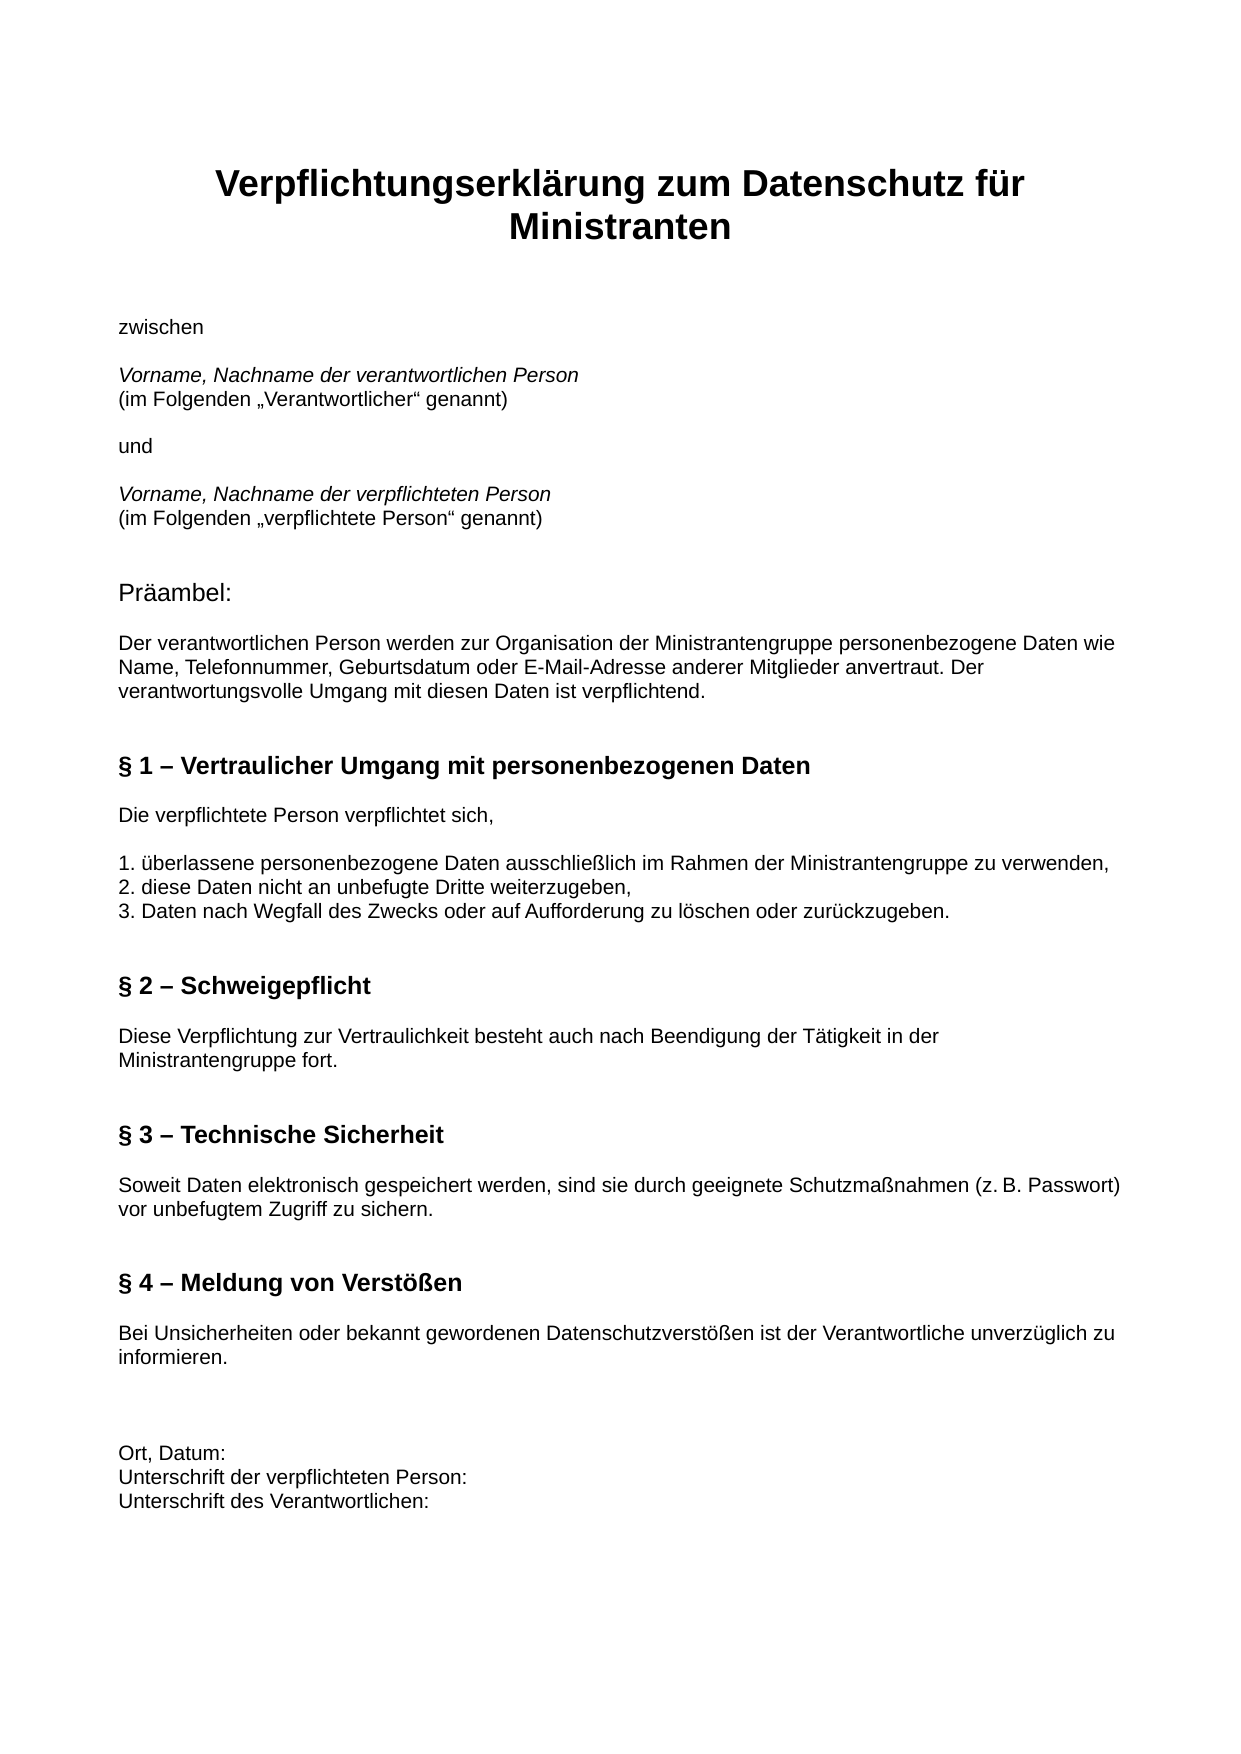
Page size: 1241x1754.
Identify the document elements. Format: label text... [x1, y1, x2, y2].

text Vorname, Nachname der verantwortlichen Person [118, 362, 1122, 386]
text 2. diese Daten nicht an unbefugte Dritte weiterzugeben, [118, 875, 1122, 899]
text Diese Verpflichtung zur Vertraulichkeit besteht auch nach Beendigung der Tätigkeit in der Ministrantengruppe fort. [118, 1024, 1122, 1072]
text Ort, Datum: [118, 1441, 1122, 1465]
text Der verantwortlichen Person werden zur Organisation der Ministrantengruppe personenbezogene Daten wie Name, Telefonnummer, Geburtsdatum oder E-Mail-Adresse anderer Mitglieder anvertraut. Der verantwortungsvolle Umgang mit diesen Daten ist verpflichtend. [118, 631, 1122, 703]
text (im Folgenden „verpflichtete Person“ genannt) [118, 506, 1122, 530]
text Präambel: [118, 578, 1122, 607]
text § 4 – Meldung von Verstößen [118, 1268, 1122, 1297]
text 1. überlassene personenbezogene Daten ausschließlich im Rahmen der Ministrantengruppe zu verwenden, [118, 851, 1122, 875]
text (im Folgenden „Verantwortlicher“ genannt) [118, 386, 1122, 410]
text Bei Unsicherheiten oder bekannt gewordenen Datenschutzverstößen ist der Verantwortliche unverzüglich zu informieren. [118, 1321, 1122, 1369]
text zwischen [118, 314, 1122, 338]
text § 1 – Vertraulicher Umgang mit personenbezogenen Daten [118, 751, 1122, 779]
text § 3 – Technische Sicherheit [118, 1119, 1122, 1148]
text Die verpflichtete Person verpflichtet sich, [118, 803, 1122, 827]
text Unterschrift des Verantwortlichen: [118, 1489, 1122, 1513]
text Verpflichtungserklärung zum Datenschutz für Ministranten [118, 161, 1122, 247]
text und [118, 434, 1122, 458]
text Soweit Daten elektronisch gespeichert werden, sind sie durch geeignete Schutzmaßnahmen (z. B. Passwort) vor unbefugtem Zugriff zu sichern. [118, 1172, 1122, 1220]
text 3. Daten nach Wegfall des Zwecks oder auf Aufforderung zu löschen oder zurückzugeben. [118, 899, 1122, 923]
text § 2 – Schweigepflicht [118, 971, 1122, 1000]
text Unterschrift der verpflichteten Person: [118, 1465, 1122, 1489]
text Vorname, Nachname der verpflichteten Person [118, 482, 1122, 506]
